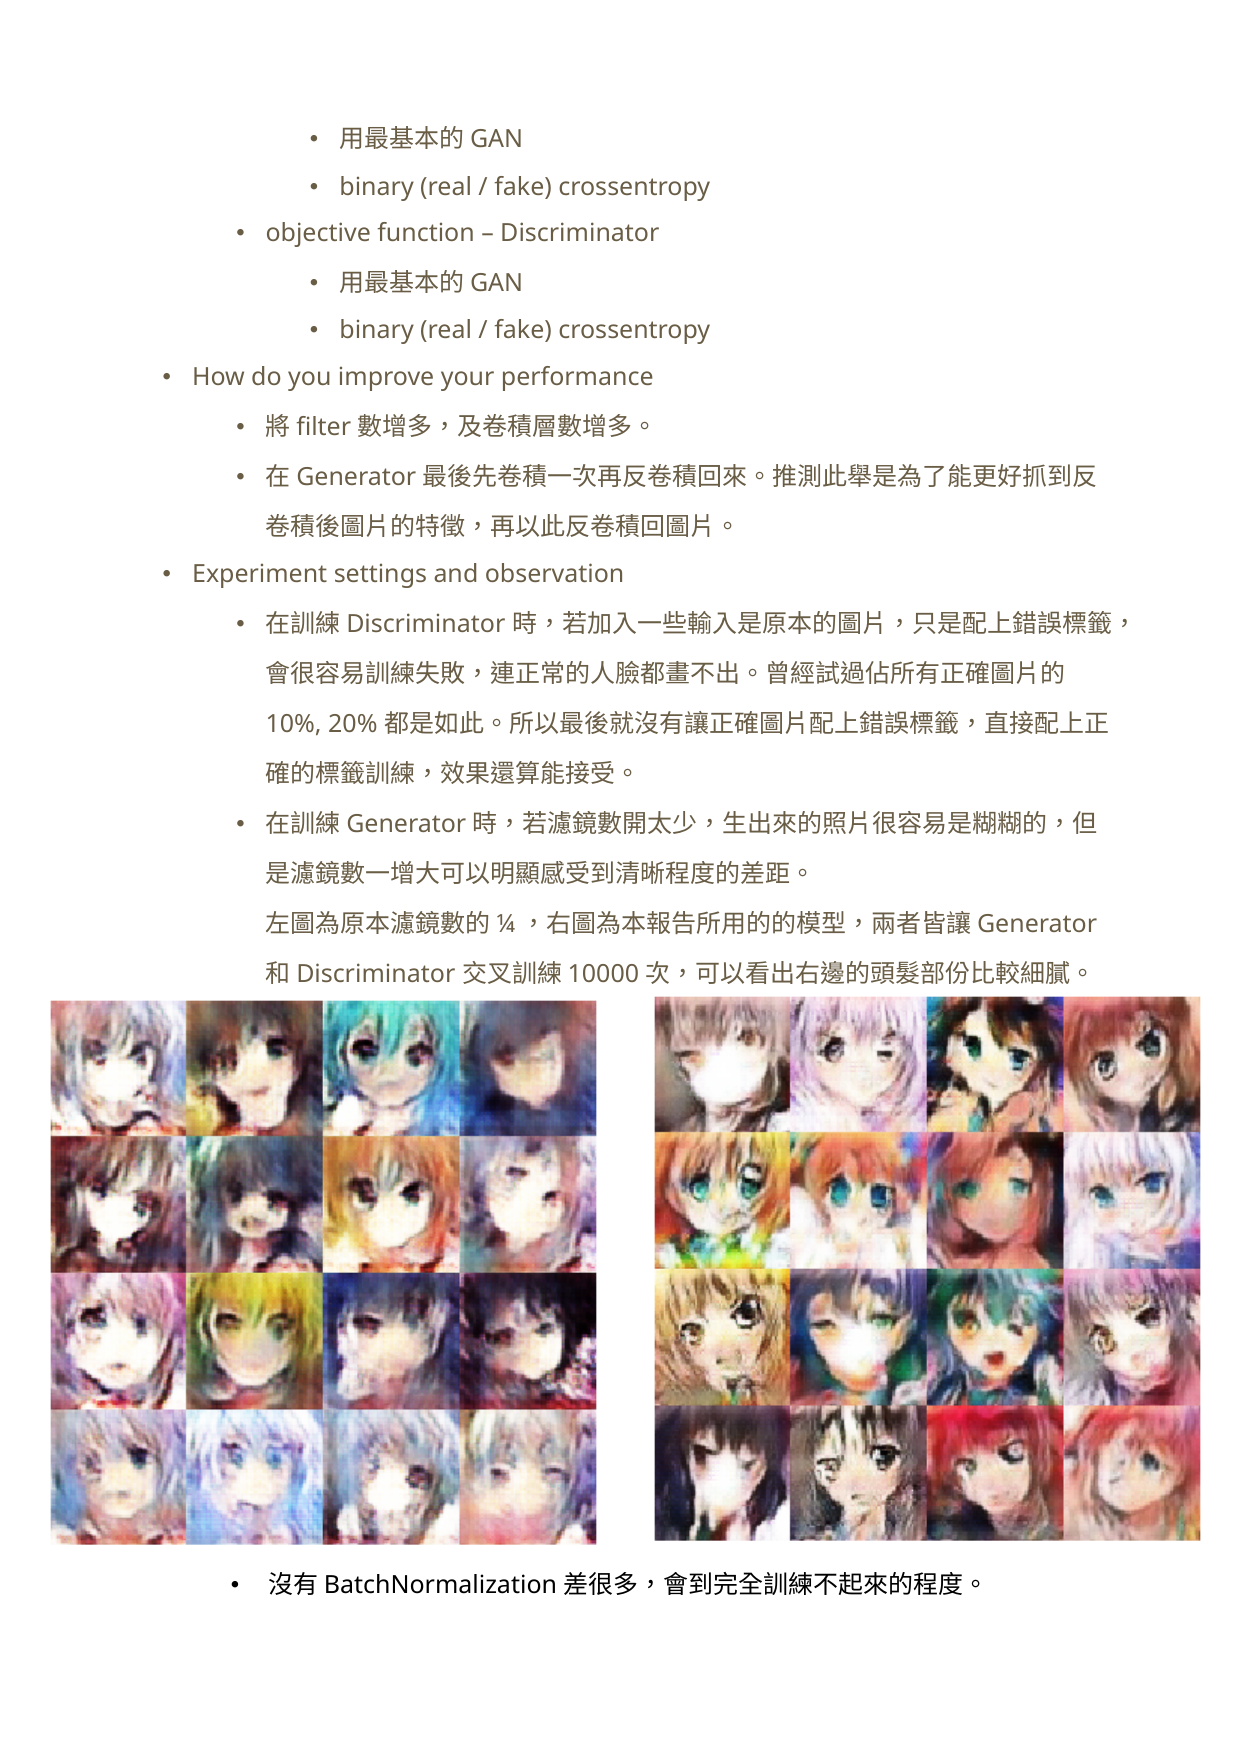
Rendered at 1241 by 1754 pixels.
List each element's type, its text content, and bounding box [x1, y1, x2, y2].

list 將 filter 數增多，及卷積層數增多。 [236, 406, 1122, 442]
list 左圖為原本濾鏡數的 ¼ ，右圖為本報告所用的的模型，兩者皆讓 Generator 和 Discriminator 交叉訓練 10000 次，可以看出右邊的頭髮部份比較細膩。 [236, 903, 1122, 989]
list How do you improve your performance [162, 359, 1122, 393]
list 用最基本的 GAN [309, 118, 1122, 154]
list 在訓練 Discriminator 時，若加入一些輸入是原本的圖片，只是配上錯誤標籤，會很容易訓練失敗，連正常的人臉都畫不出。曾經試過佔所有正確圖片的 10%, 20% 都是如此。所以最後就沒有讓正確圖片配上錯誤標籤，直接配上正確的標籤訓練，效果還算能接受。 [236, 603, 1122, 789]
list binary (real / fake) crossentropy [309, 312, 1122, 346]
list 在訓練 Generator 時，若濾鏡數開太少，生出來的照片很容易是糊糊的，但是濾鏡數一增大可以明顯感受到清晰程度的差距。 [236, 803, 1122, 889]
list objective function – Discriminator [236, 215, 1122, 249]
picture [45, 995, 601, 1551]
picture [649, 991, 1205, 1547]
list Experiment settings and observation [162, 556, 1122, 590]
list 用最基本的 GAN [309, 262, 1122, 298]
list 在 Generator 最後先卷積一次再反卷積回來。推測此舉是為了能更好抓到反卷積後圖片的特徵，再以此反卷積回圖片。 [236, 456, 1122, 542]
list 沒有 BatchNormalization 差很多，會到完全訓練不起來的程度。 [231, 1520, 1122, 1601]
list binary (real / fake) crossentropy [309, 168, 1122, 202]
